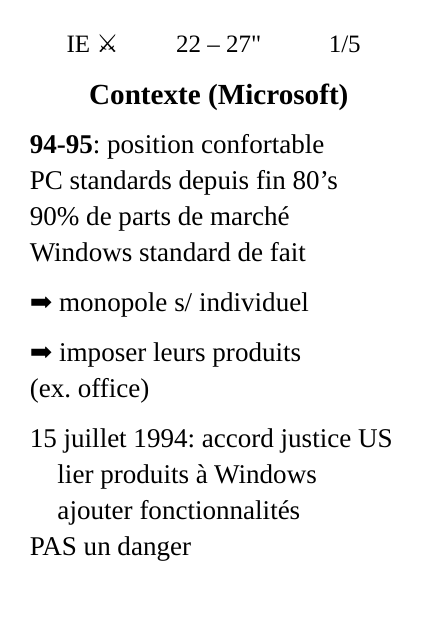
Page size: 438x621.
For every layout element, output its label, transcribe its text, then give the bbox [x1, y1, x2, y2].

subtitle Contexte (Microsoft) [29, 77, 407, 111]
text 94-95: position confortable PC standards depuis fin 80’s 90% de parts de marché Windows standard de fait [29, 128, 407, 267]
text ➡️ imposer leurs produits (ex. office) [29, 336, 407, 403]
table_header 1/5 [281, 30, 407, 62]
text 15 juillet 1994: accord justice US ❌ lier produits à Windows ✅ ajouter fonctionnalités PAS un danger 🤷 [29, 422, 407, 561]
table_header 22 – 27" [155, 30, 281, 62]
table_header IE ⚔️ [30, 30, 155, 62]
text ➡️ monopole s/ individuel [29, 286, 407, 317]
